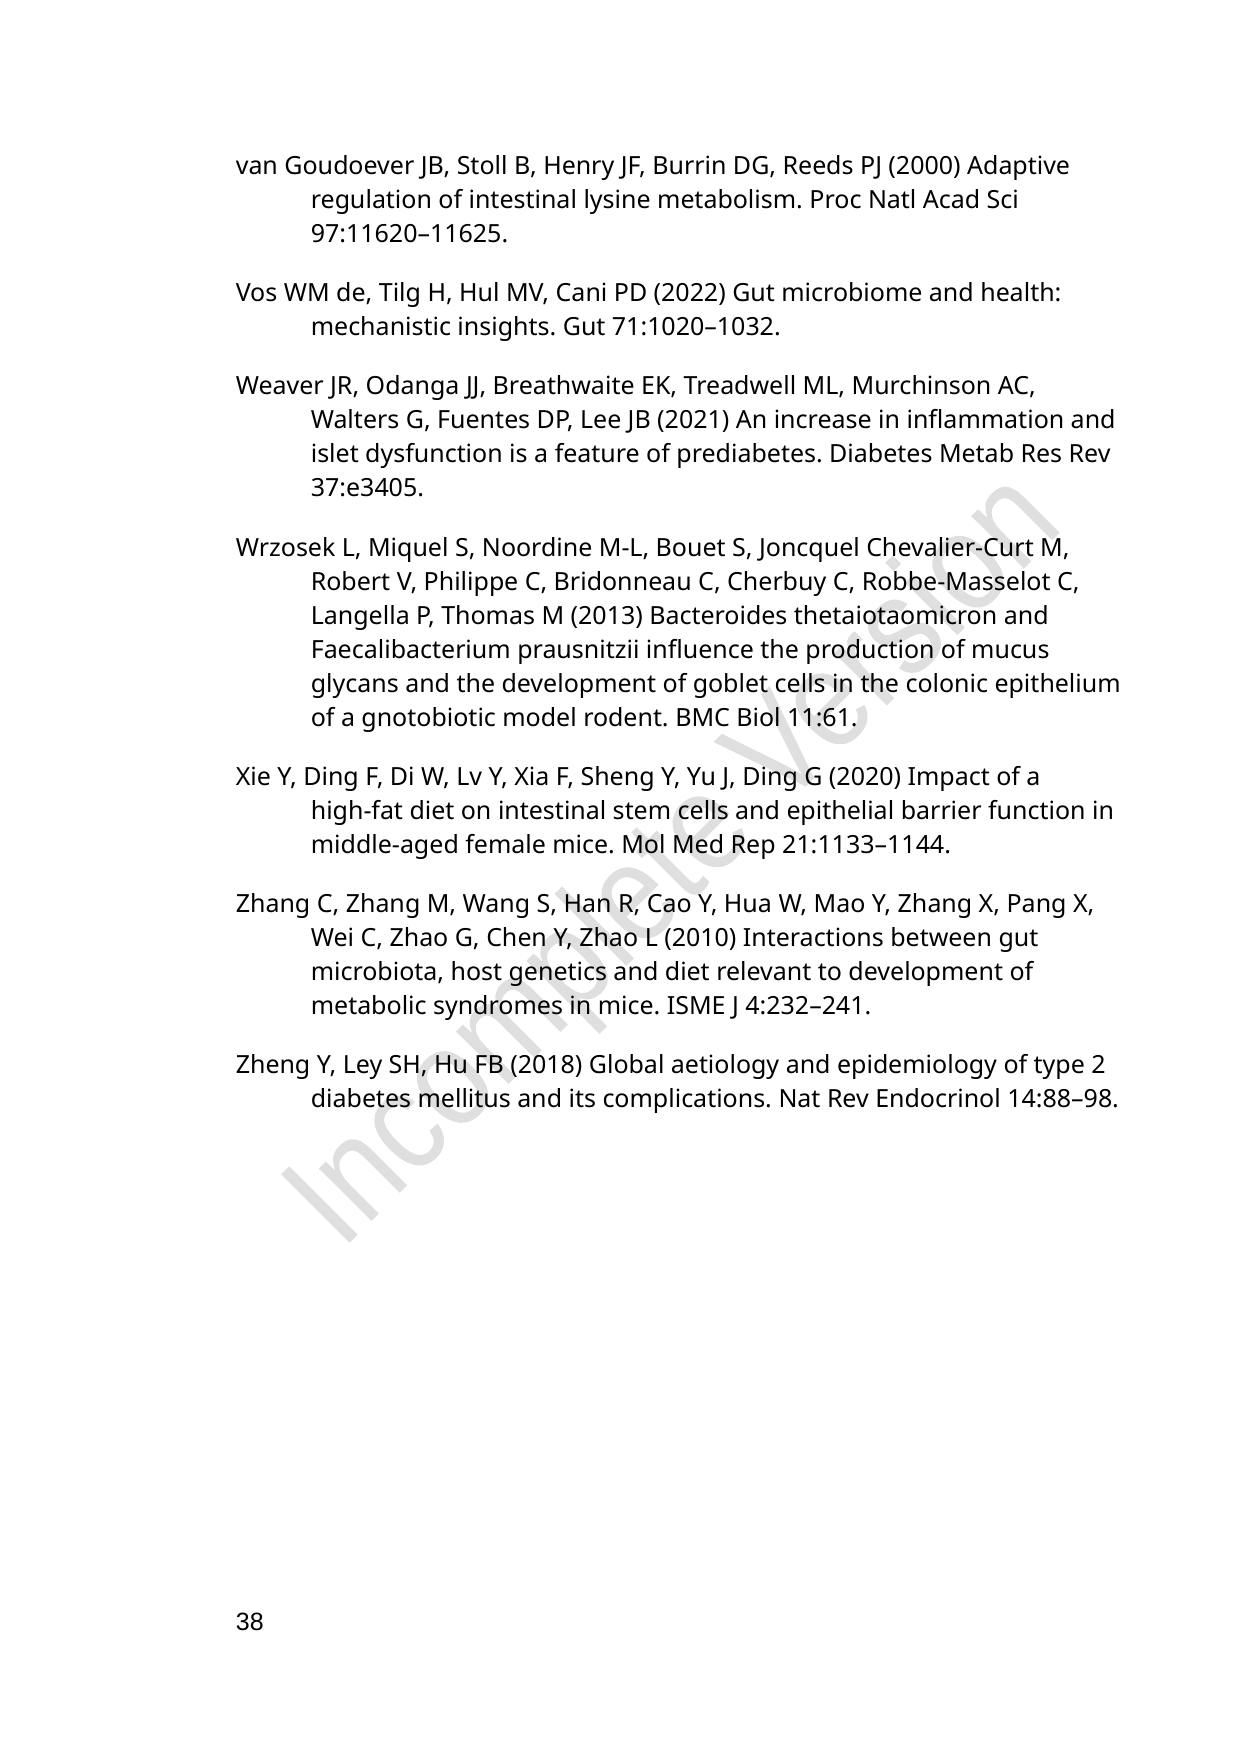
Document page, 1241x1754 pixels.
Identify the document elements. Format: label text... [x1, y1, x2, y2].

text Zhang C, Zhang M, Wang S, Han R, Cao Y, Hua W, Mao Y, Zhang X, Pang X, Wei C, Zhao G, Chen Y, Zhao L (2010) Interactions between gut microbiota, host genetics and diet relevant to development of metabolic syndromes in mice. ISME J 4:232–241. [563, 886, 1122, 1022]
text Vos WM de, Tilg H, Hul MV, Cani PD (2022) Gut microbiome and health: mechanistic insights. Gut 71:1020–1032. [236, 275, 1122, 343]
text Zhang C, Zhang M, Wang S, Han R, Cao Y, Hua W, Mao Y, Zhang X, Pang X, Wei C, Zhao G, Chen Y, Zhao L (2010) Interactions between gut microbiota, host genetics and diet relevant to development of metabolic syndromes in mice. ISME J 4:232–241. [236, 886, 589, 1022]
text Zheng Y, Ley SH, Hu FB (2018) Global aetiology and epidemiology of type 2 diabetes mellitus and its complications. Nat Rev Endocrinol 14:88–98. [479, 1047, 1122, 1115]
text Weaver JR, Odanga JJ, Breathwaite EK, Treadwell ML, Murchinson AC, Walters G, Fuentes DP, Lee JB (2021) An increase in inflammation and islet dysfunction is a feature of prediabetes. Diabetes Metab Res Rev 37:e3405. [236, 368, 1122, 504]
text van Goudoever JB, Stoll B, Henry JF, Burrin DG, Reeds PJ (2000) Adaptive regulation of intestinal lysine metabolism. Proc Natl Acad Sci 97:11620–11625. [236, 148, 1122, 250]
text Wrzosek L, Miquel S, Noordine M-L, Bouet S, Joncquel Chevalier-Curt M, Robert V, Philippe C, Bridonneau C, Cherbuy C, Robbe-Masselot C, Langella P, Thomas M (2013) Bacteroides thetaiotaomicron and Faecalibacterium prausnitzii influence the production of mucus glycans and the development of goblet cells in the colonic epithelium of a gnotobiotic model rodent. BMC Biol 11:61. [236, 529, 1122, 733]
text Zheng Y, Ley SH, Hu FB (2018) Global aetiology and epidemiology of type 2 diabetes mellitus and its complications. Nat Rev Endocrinol 14:88–98. [236, 1047, 478, 1115]
text Xie Y, Ding F, Di W, Lv Y, Xia F, Sheng Y, Yu J, Ding G (2020) Impact of a high‑fat diet on intestinal stem cells and epithelial barrier function in middle‑aged female mice. Mol Med Rep 21:1133–1144. [236, 758, 1122, 861]
